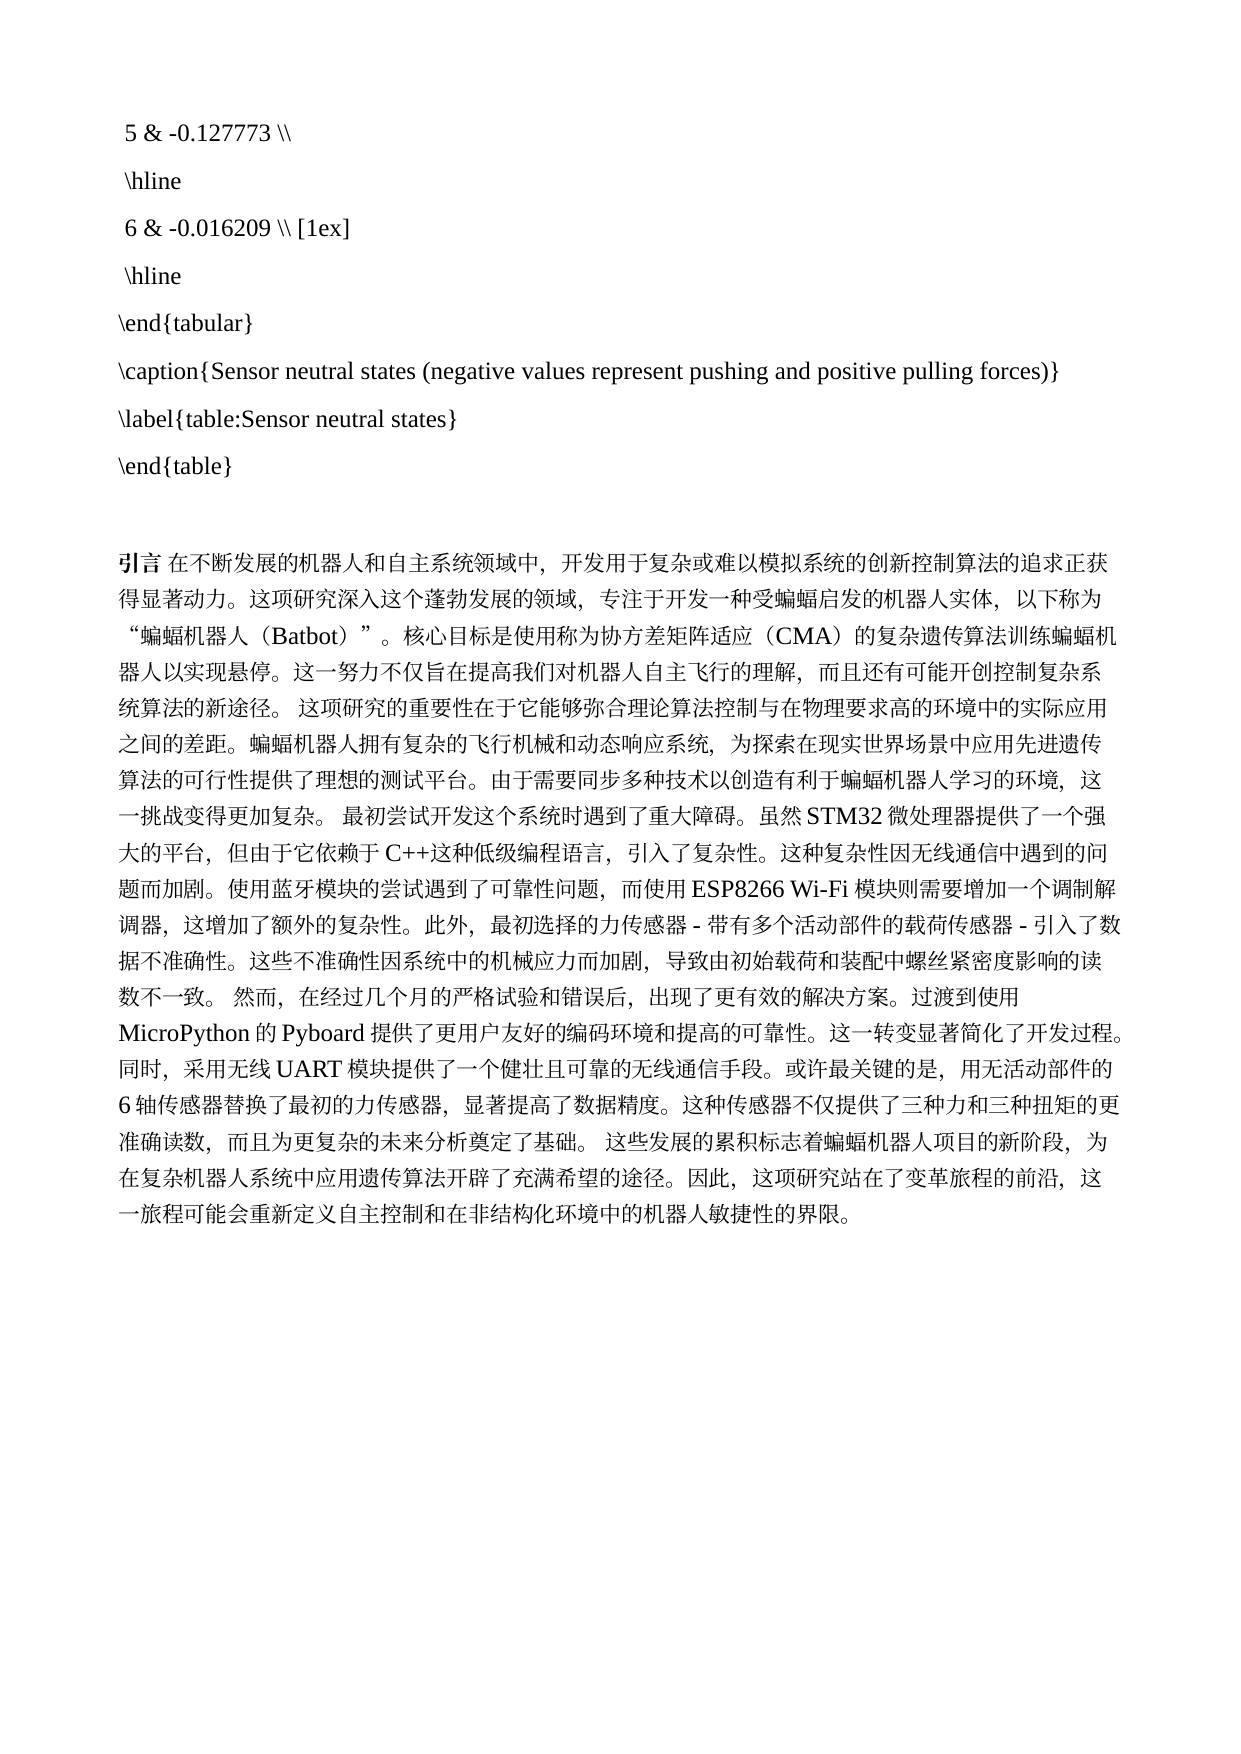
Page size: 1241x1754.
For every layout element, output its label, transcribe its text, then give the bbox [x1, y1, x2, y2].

text 5 & -0.127773 \\ [118, 118, 1122, 147]
text 引言 在不断发展的机器人和自主系统领域中，开发用于复杂或难以模拟系统的创新控制算法的追求正获得显著动力。这项研究深入这个蓬勃发展的领域，专注于开发一种受蝙蝠启发的机器人实体，以下称为“蝙蝠机器人（Batbot）”。核心目标是使用称为协方差矩阵适应（CMA）的复杂遗传算法训练蝙蝠机器人以实现悬停。这一努力不仅旨在提高我们对机器人自主飞行的理解，而且还有可能开创控制复杂系统算法的新途径。 这项研究的重要性在于它能够弥合理论算法控制与在物理要求高的环境中的实际应用之间的差距。蝙蝠机器人拥有复杂的飞行机械和动态响应系统，为探索在现实世界场景中应用先进遗传算法的可行性提供了理想的测试平台。由于需要同步多种技术以创造有利于蝙蝠机器人学习的环境，这一挑战变得更加复杂。 最初尝试开发这个系统时遇到了重大障碍。虽然STM32微处理器提供了一个强大的平台，但由于它依赖于C++这种低级编程语言，引入了复杂性。这种复杂性因无线通信中遇到的问题而加剧。使用蓝牙模块的尝试遇到了可靠性问题，而使用ESP8266 Wi-Fi模块则需要增加一个调制解调器，这增加了额外的复杂性。此外，最初选择的力传感器 - 带有多个活动部件的载荷传感器 - 引入了数据不准确性。这些不准确性因系统中的机械应力而加剧，导致由初始载荷和装配中螺丝紧密度影响的读数不一致。 然而，在经过几个月的严格试验和错误后，出现了更有效的解决方案。过渡到使用MicroPython的Pyboard提供了更用户友好的编码环境和提高的可靠性。这一转变显著简化了开发过程。同时，采用无线UART模块提供了一个健壮且可靠的无线通信手段。或许最关键的是，用无活动部件的6轴传感器替换了最初的力传感器，显著提高了数据精度。这种传感器不仅提供了三种力和三种扭矩的更准确读数，而且为更复杂的未来分析奠定了基础。 这些发展的累积标志着蝙蝠机器人项目的新阶段，为在复杂机器人系统中应用遗传算法开辟了充满希望的途径。因此，这项研究站在了变革旅程的前沿，这一旅程可能会重新定义自主控制和在非结构化环境中的机器人敏捷性的界限。 [118, 547, 1122, 1229]
text \end{tabular} [118, 308, 1122, 337]
text \hline [118, 261, 1122, 290]
text \caption{Sensor neutral states (negative values represent pushing and positive pulling forces)} [118, 356, 1122, 385]
text \label{table:Sensor neutral states} [118, 404, 1122, 432]
text \hline [118, 166, 1122, 194]
text \end{table} [118, 451, 1122, 480]
text 6 & -0.016209 \\ [1ex] [118, 213, 1122, 242]
